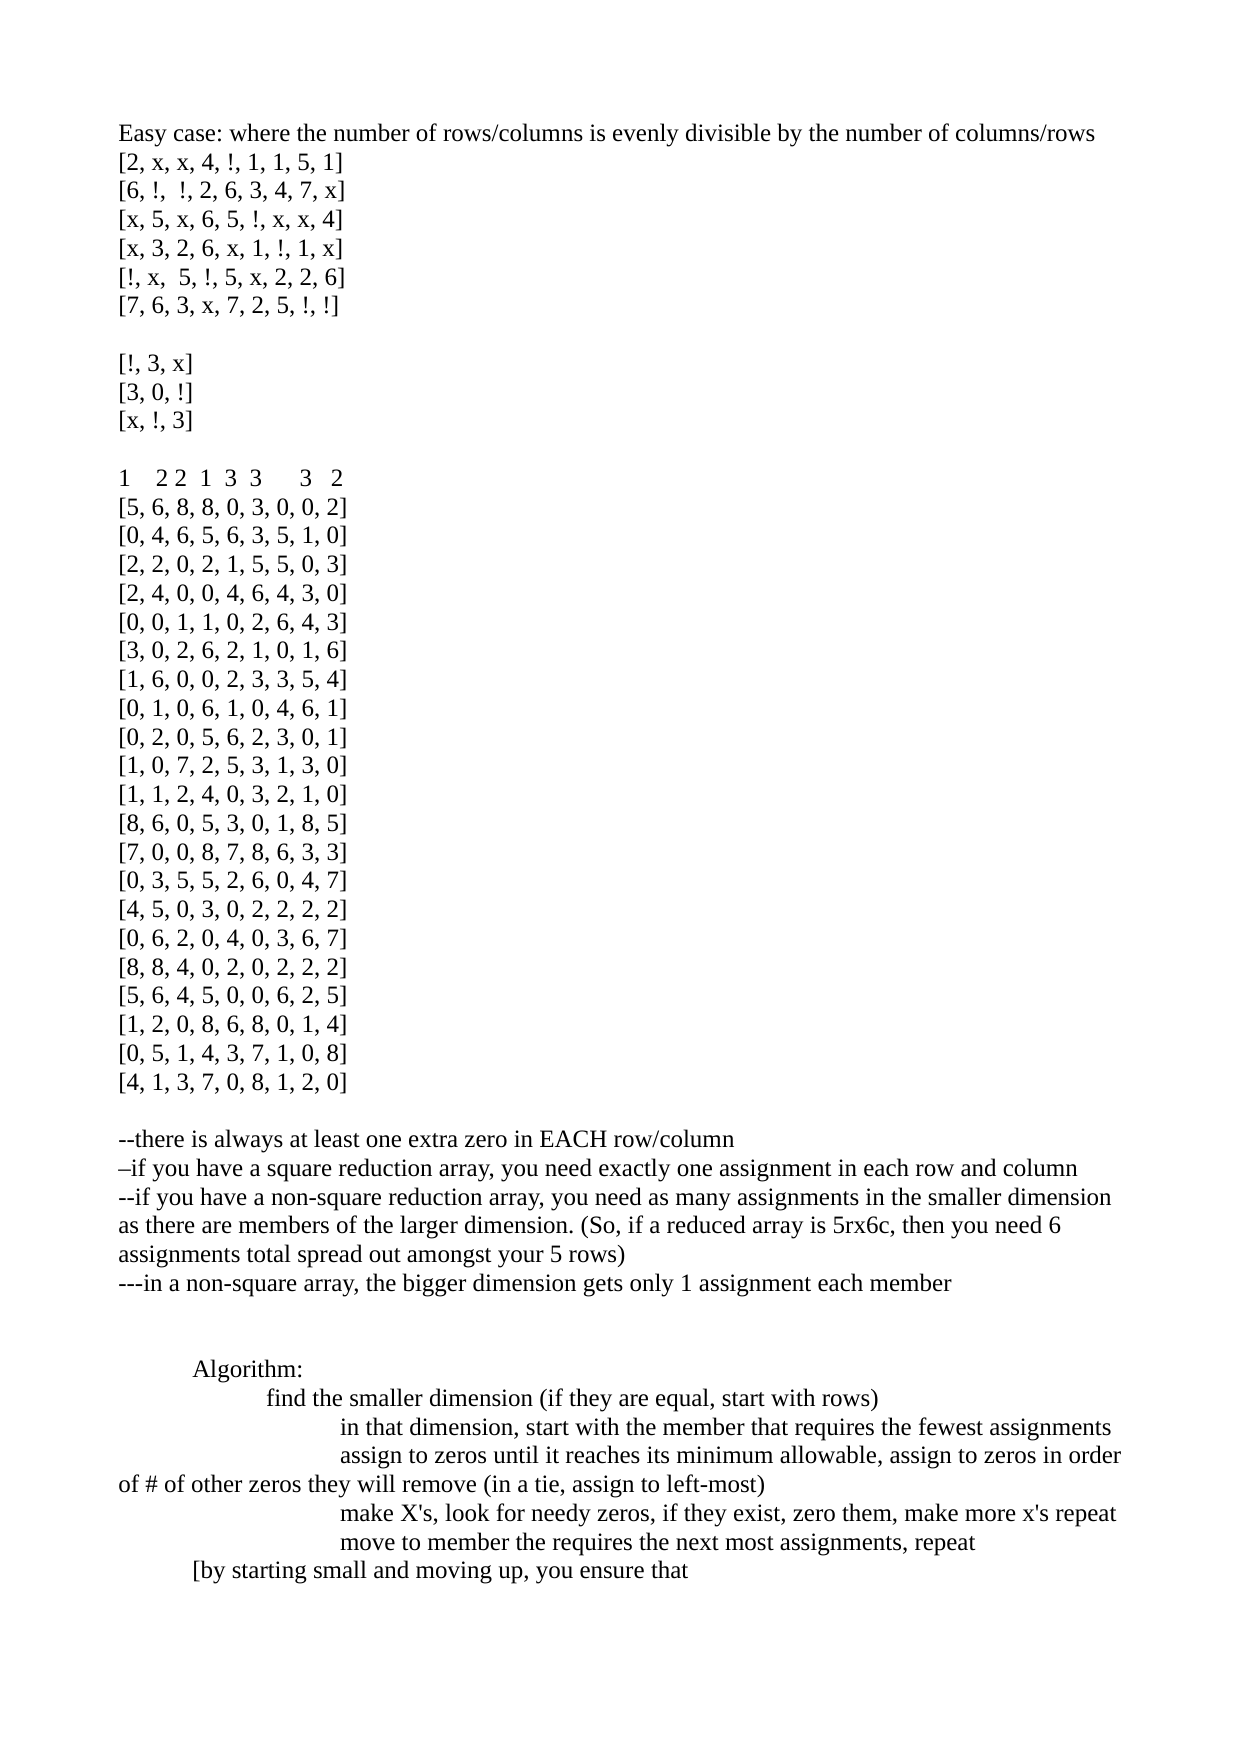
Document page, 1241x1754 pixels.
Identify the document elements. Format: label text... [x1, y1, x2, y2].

text [4, 5, 0, 3, 0, 2, 2, 2, 2] [118, 894, 1122, 923]
text [2, 2, 0, 2, 1, 5, 5, 0, 3] [118, 549, 1122, 578]
text [1, 0, 7, 2, 5, 3, 1, 3, 0] [118, 751, 1122, 779]
text [5, 6, 4, 5, 0, 0, 6, 2, 5] [118, 981, 1122, 1009]
text --if you have a non-square reduction array, you need as many assignments in the smaller dimension as there are members of the larger dimension. (So, if a reduced array is 5rx6c, then you need 6 assignments total spread out amongst your 5 rows) [118, 1182, 1122, 1268]
text [8, 6, 0, 5, 3, 0, 1, 8, 5] [118, 808, 1122, 837]
text in that dimension, start with the member that requires the fewest assignments [118, 1412, 1122, 1441]
text [0, 1, 0, 6, 1, 0, 4, 6, 1] [118, 693, 1122, 722]
text [1, 6, 0, 0, 2, 3, 3, 5, 4] [118, 664, 1122, 693]
text [6, !, !, 2, 6, 3, 4, 7, x] [118, 176, 1122, 204]
text --there is always at least one extra zero in EACH row/column [118, 1124, 1122, 1153]
text [7, 6, 3, x, 7, 2, 5, !, !] [118, 291, 1122, 319]
text ---in a non-square array, the bigger dimension gets only 1 assignment each member [118, 1268, 1122, 1297]
text [3, 0, !] [118, 377, 1122, 406]
text –if you have a square reduction array, you need exactly one assignment in each row and column [118, 1153, 1122, 1182]
text [1, 2, 0, 8, 6, 8, 0, 1, 4] [118, 1009, 1122, 1038]
text [0, 3, 5, 5, 2, 6, 0, 4, 7] [118, 866, 1122, 894]
text Easy case: where the number of rows/columns is evenly divisible by the number of columns/rows [118, 118, 1122, 147]
text Algorithm: [118, 1354, 1122, 1383]
text 1 2 2 1 3 3 3 2 [118, 463, 1122, 492]
text [2, x, x, 4, !, 1, 1, 5, 1] [118, 147, 1122, 176]
text [0, 6, 2, 0, 4, 0, 3, 6, 7] [118, 923, 1122, 952]
text [2, 4, 0, 0, 4, 6, 4, 3, 0] [118, 578, 1122, 607]
text [0, 4, 6, 5, 6, 3, 5, 1, 0] [118, 521, 1122, 549]
text [8, 8, 4, 0, 2, 0, 2, 2, 2] [118, 952, 1122, 981]
text [5, 6, 8, 8, 0, 3, 0, 0, 2] [118, 492, 1122, 521]
text assign to zeros until it reaches its minimum allowable, assign to zeros in order of # of other zeros they will remove (in a tie, assign to left-most) [118, 1441, 1122, 1498]
text [x, !, 3] [118, 406, 1122, 434]
text [by starting small and moving up, you ensure that [118, 1556, 1122, 1584]
text [0, 2, 0, 5, 6, 2, 3, 0, 1] [118, 722, 1122, 751]
text [7, 0, 0, 8, 7, 8, 6, 3, 3] [118, 837, 1122, 866]
text [!, 3, x] [118, 348, 1122, 377]
text find the smaller dimension (if they are equal, start with rows) [118, 1383, 1122, 1412]
text [1, 1, 2, 4, 0, 3, 2, 1, 0] [118, 779, 1122, 808]
text [4, 1, 3, 7, 0, 8, 1, 2, 0] [118, 1067, 1122, 1096]
text [!, x, 5, !, 5, x, 2, 2, 6] [118, 262, 1122, 291]
text [x, 5, x, 6, 5, !, x, x, 4] [118, 204, 1122, 233]
text [x, 3, 2, 6, x, 1, !, 1, x] [118, 233, 1122, 262]
text [0, 0, 1, 1, 0, 2, 6, 4, 3] [118, 607, 1122, 636]
text make X's, look for needy zeros, if they exist, zero them, make more x's repeat [118, 1498, 1122, 1527]
text move to member the requires the next most assignments, repeat [118, 1527, 1122, 1556]
text [3, 0, 2, 6, 2, 1, 0, 1, 6] [118, 636, 1122, 664]
text [0, 5, 1, 4, 3, 7, 1, 0, 8] [118, 1038, 1122, 1067]
